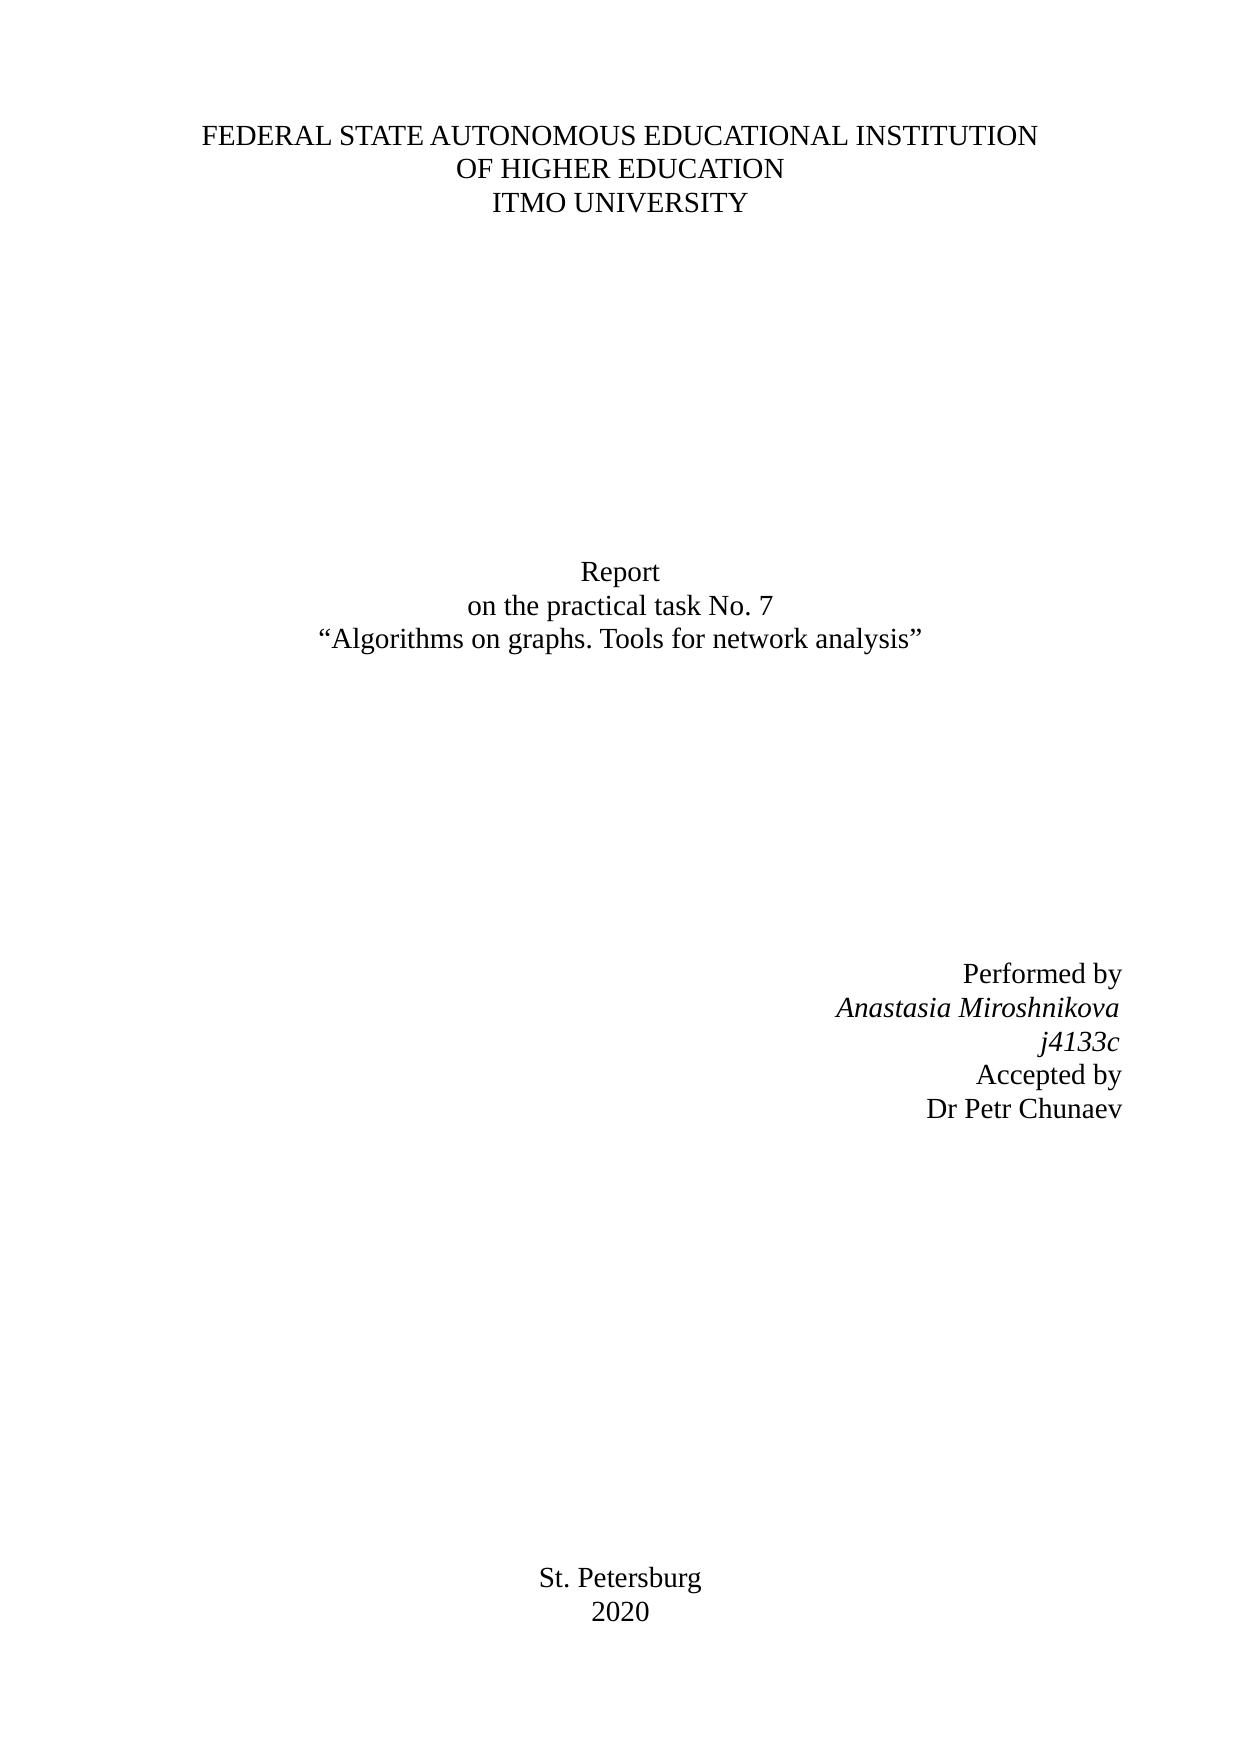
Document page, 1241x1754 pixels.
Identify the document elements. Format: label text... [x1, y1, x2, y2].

text j4133c [118, 1024, 1122, 1057]
text Accepted by [118, 1057, 1122, 1091]
text Performed by [118, 957, 1122, 990]
text FEDERAL STATE AUTONOMOUS EDUCATIONAL INSTITUTION [118, 118, 1122, 152]
text Report [118, 554, 1122, 588]
text on the practical task No. 7 [118, 588, 1122, 621]
text OF HIGHER EDUCATION [118, 152, 1122, 185]
text “Algorithms on graphs. Tools for network analysis” [118, 621, 1122, 655]
text ITMO UNIVERSITY [118, 185, 1122, 219]
text Anastasia Miroshnikova [118, 990, 1122, 1024]
text 2020 [118, 1594, 1122, 1627]
text St. Petersburg [118, 1560, 1122, 1594]
text Dr Petr Chunaev [118, 1091, 1122, 1124]
